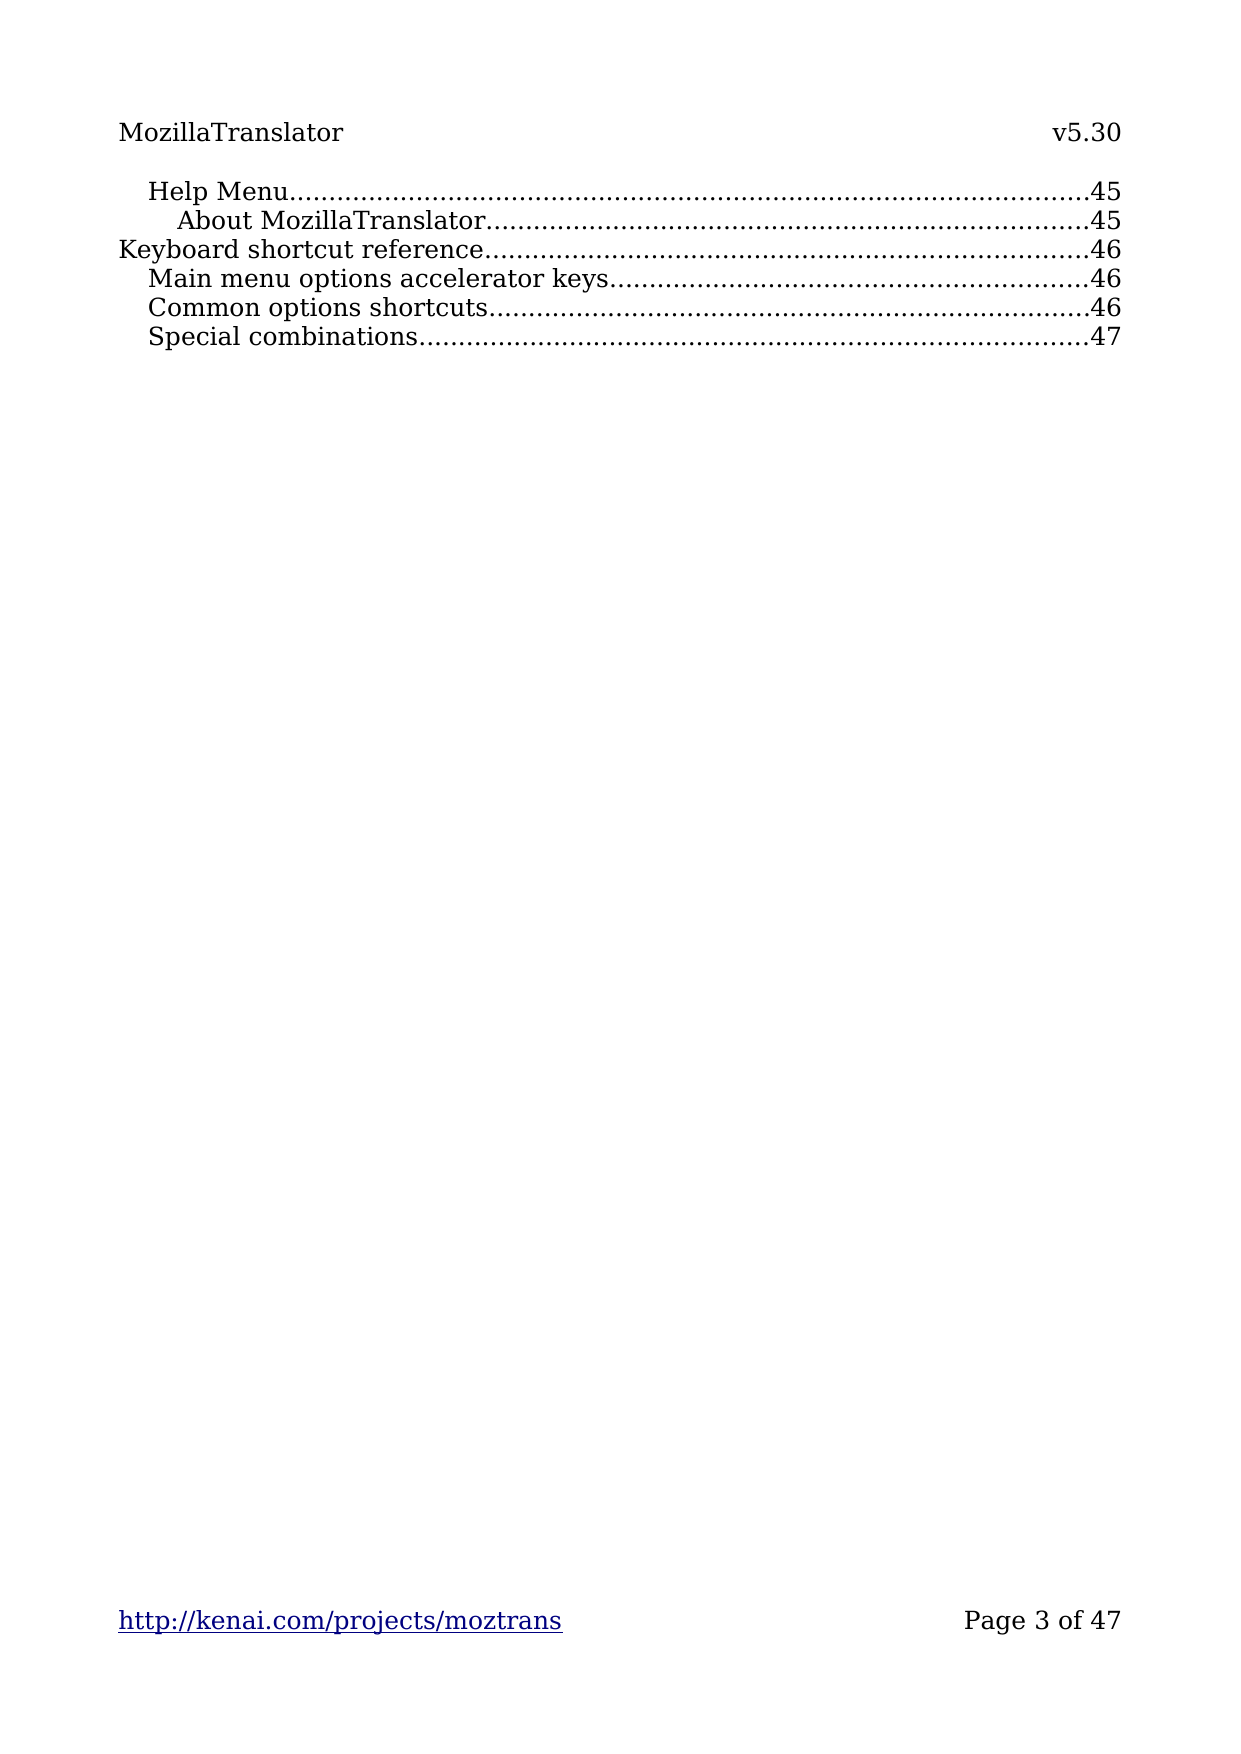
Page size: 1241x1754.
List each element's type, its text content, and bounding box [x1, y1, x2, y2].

text Help Menu 45 [148, 177, 1122, 206]
text About MozillaTranslator 45 [177, 206, 1122, 235]
text Common options shortcuts 46 [148, 293, 1122, 323]
text Special combinations 47 [148, 323, 1122, 352]
text Main menu options accelerator keys 46 [148, 264, 1122, 293]
text Keyboard shortcut reference 46 [118, 235, 1122, 264]
